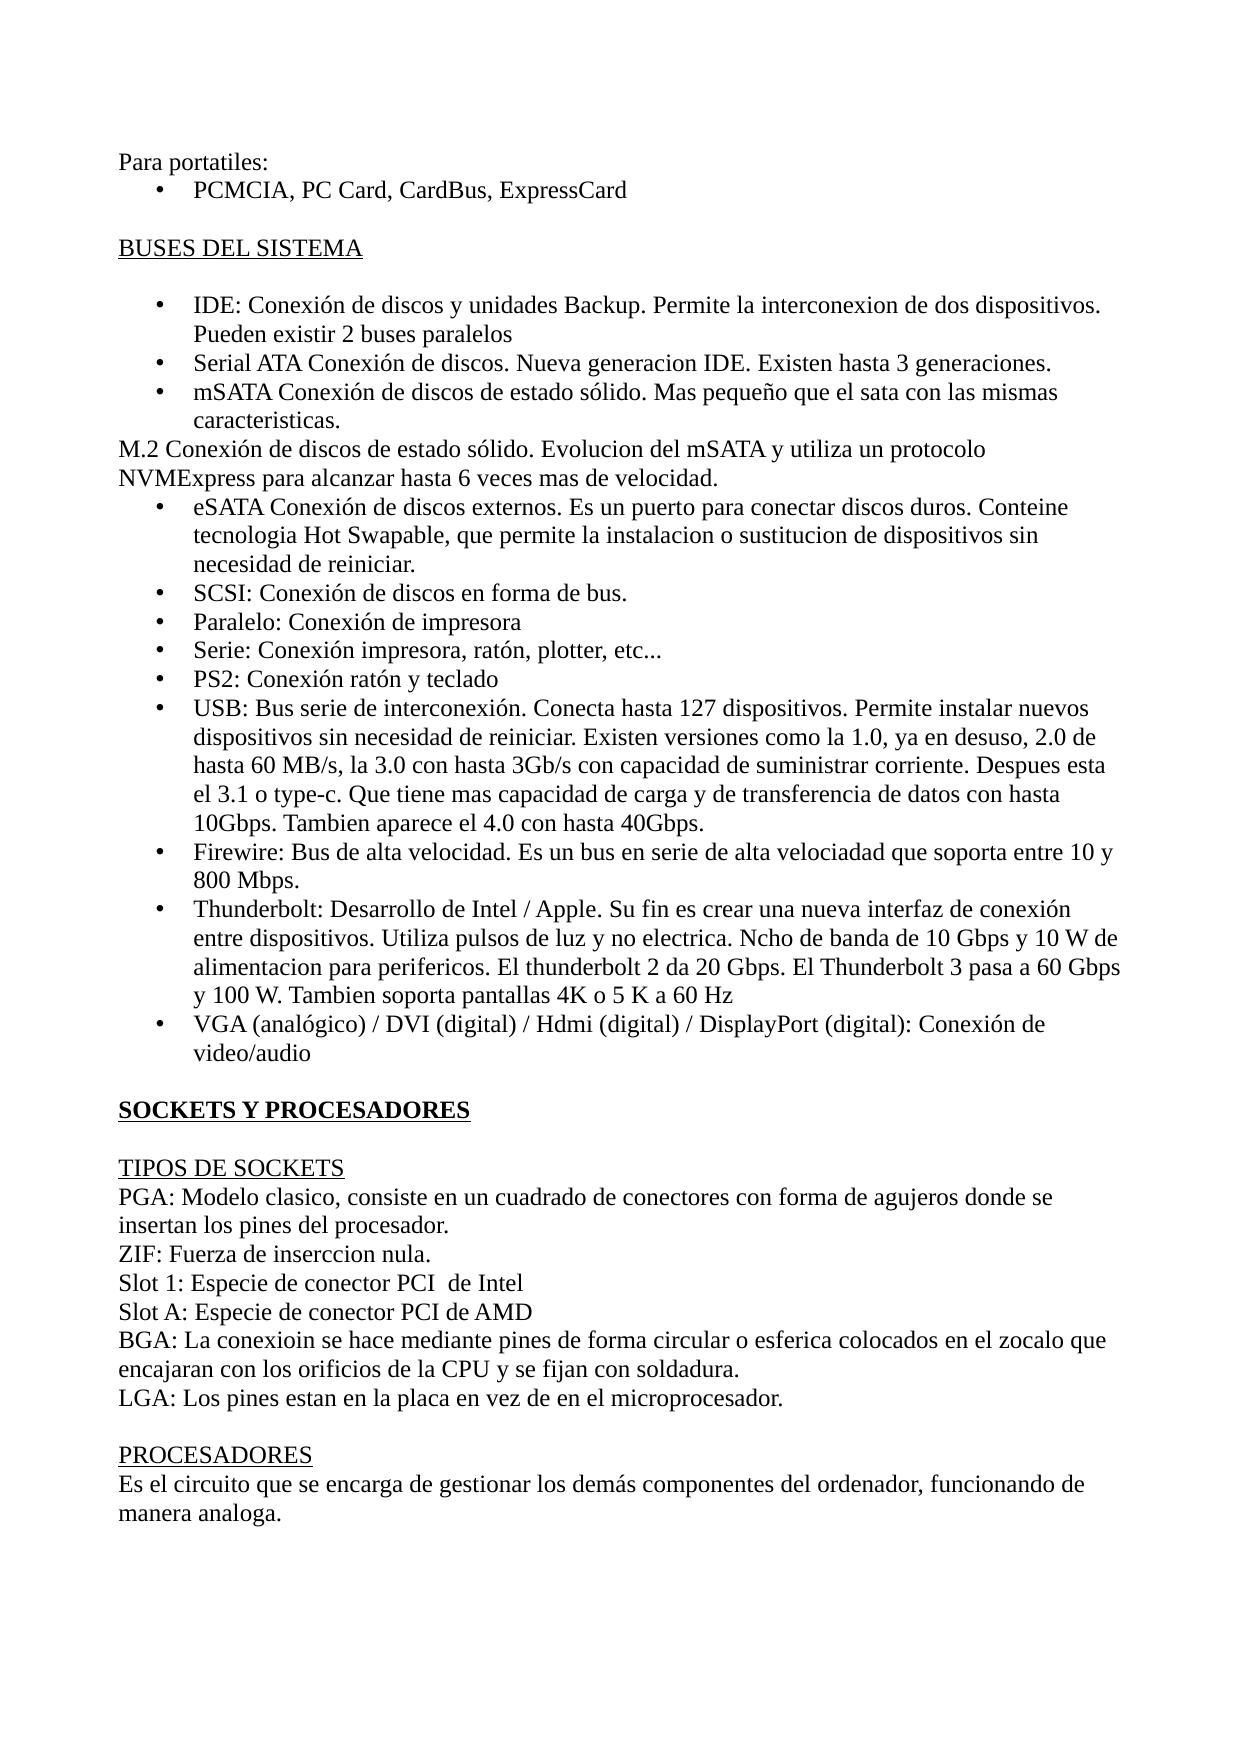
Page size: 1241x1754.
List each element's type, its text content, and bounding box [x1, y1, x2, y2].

list IDE: Conexión de discos y unidades Backup. Permite la interconexion de dos dispositivos. Pueden existir 2 buses paralelos [156, 291, 1122, 348]
list SCSI: Conexión de discos en forma de bus. [156, 578, 1122, 607]
text ZIF: Fuerza de inserccion nula. [118, 1239, 1122, 1268]
list PCMCIA, PC Card, CardBus, ExpressCard [156, 176, 1122, 204]
text BGA: La conexioin se hace mediante pines de forma circular o esferica colocados en el zocalo que encajaran con los orificios de la CPU y se fijan con soldadura. [118, 1326, 1122, 1383]
text Es el circuito que se encarga de gestionar los demás componentes del ordenador, funcionando de manera analoga. [118, 1469, 1122, 1527]
text PGA: Modelo clasico, consiste en un cuadrado de conectores con forma de agujeros donde se insertan los pines del procesador. [118, 1182, 1122, 1239]
list Paralelo: Conexión de impresora [156, 607, 1122, 636]
list VGA (analógico) / DVI (digital) / Hdmi (digital) / DisplayPort (digital): Conexión de video/audio [156, 1009, 1122, 1067]
text PROCESADORES [118, 1441, 1122, 1469]
text LGA: Los pines estan en la placa en vez de en el microprocesador. [118, 1383, 1122, 1412]
list Thunderbolt: Desarrollo de Intel / Apple. Su fin es crear una nueva interfaz de conexión entre dispositivos. Utiliza pulsos de luz y no electrica. Ncho de banda de 10 Gbps y 10 W de alimentacion para perifericos. El thunderbolt 2 da 20 Gbps. El Thunderbolt 3 pasa a 60 Gbps y 100 W. Tambien soporta pantallas 4K o 5 K a 60 Hz [156, 894, 1122, 1009]
text TIPOS DE SOCKETS [118, 1153, 1122, 1182]
text Slot A: Especie de conector PCI de AMD [118, 1297, 1122, 1326]
text M.2 Conexión de discos de estado sólido. Evolucion del mSATA y utiliza un protocolo NVMExpress para alcanzar hasta 6 veces mas de velocidad. [118, 434, 1122, 492]
list Serial ATA Conexión de discos. Nueva generacion IDE. Existen hasta 3 generaciones. [156, 348, 1122, 377]
text Slot 1: Especie de conector PCI de Intel [118, 1268, 1122, 1297]
list mSATA Conexión de discos de estado sólido. Mas pequeño que el sata con las mismas caracteristicas. [156, 377, 1122, 434]
text BUSES DEL SISTEMA [118, 233, 1122, 262]
list USB: Bus serie de interconexión. Conecta hasta 127 dispositivos. Permite instalar nuevos dispositivos sin necesidad de reiniciar. Existen versiones como la 1.0, ya en desuso, 2.0 de hasta 60 MB/s, la 3.0 con hasta 3Gb/s con capacidad de suministrar corriente. Despues esta el 3.1 o type-c. Que tiene mas capacidad de carga y de transferencia de datos con hasta 10Gbps. Tambien aparece el 4.0 con hasta 40Gbps. [156, 693, 1122, 837]
text SOCKETS Y PROCESADORES [118, 1096, 1122, 1124]
list Firewire: Bus de alta velocidad. Es un bus en serie de alta velociadad que soporta entre 10 y 800 Mbps. [156, 837, 1122, 894]
list PS2: Conexión ratón y teclado [156, 664, 1122, 693]
list Serie: Conexión impresora, ratón, plotter, etc... [156, 636, 1122, 664]
text Para portatiles: [118, 147, 1122, 176]
list eSATA Conexión de discos externos. Es un puerto para conectar discos duros. Conteine tecnologia Hot Swapable, que permite la instalacion o sustitucion de dispositivos sin necesidad de reiniciar. [156, 492, 1122, 578]
